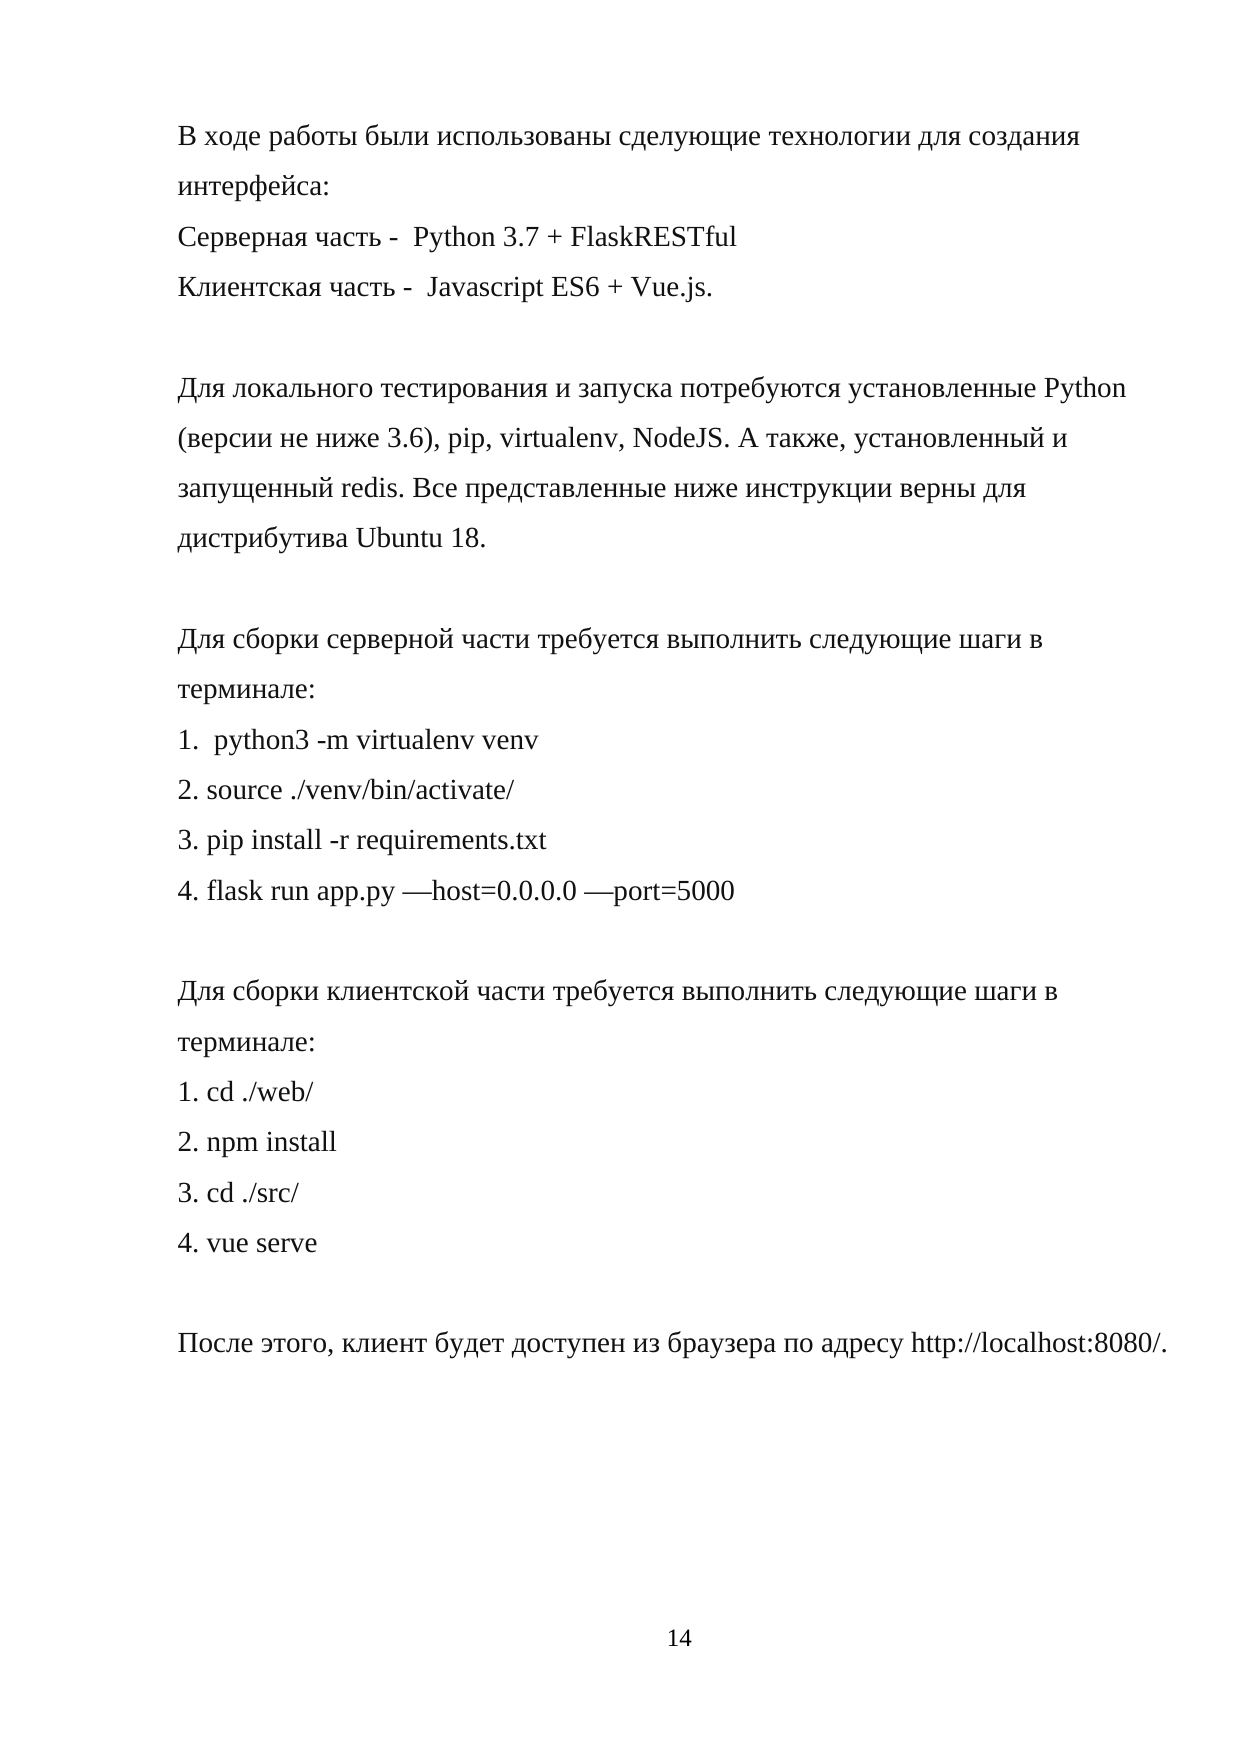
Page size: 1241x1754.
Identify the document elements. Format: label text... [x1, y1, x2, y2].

text 4. vue serve [177, 1225, 1181, 1258]
text После этого, клиент будет доступен из браузера по адресу http://localhost:8080/. [177, 1326, 1181, 1359]
text 3. pip install -r requirements.txt [177, 822, 1181, 856]
text 1. python3 -m virtualenv venv [177, 722, 1181, 755]
text В ходе работы были использованы сделующие технологии для создания интерфейса: [177, 118, 1181, 202]
text Серверная часть - Python 3.7 + FlaskRESTful [177, 219, 1181, 252]
text Для локального тестирования и запуска потребуются установленные Python (версии не ниже 3.6), pip, virtualenv, NodeJS. А также, установленный и запущенный redis. Все представленные ниже инструкции верны для дистрибутива Ubuntu 18. Для сборки серверной части требуется выполнить следующие шаги в терминале: [177, 370, 1181, 705]
text 2. source ./venv/bin/activate/ [177, 772, 1181, 806]
text 4. flask run app.py —host=0.0.0.0 —port=5000 [177, 873, 1181, 906]
text 1. cd ./web/ [177, 1074, 1181, 1108]
text Клиентская часть - Javascript ES6 + Vue.js. [177, 269, 1181, 303]
text 3. cd ./src/ [177, 1175, 1181, 1208]
text 2. npm install [177, 1124, 1181, 1158]
text Для сборки клиентской части требуется выполнить следующие шаги в терминале: [177, 973, 1181, 1057]
